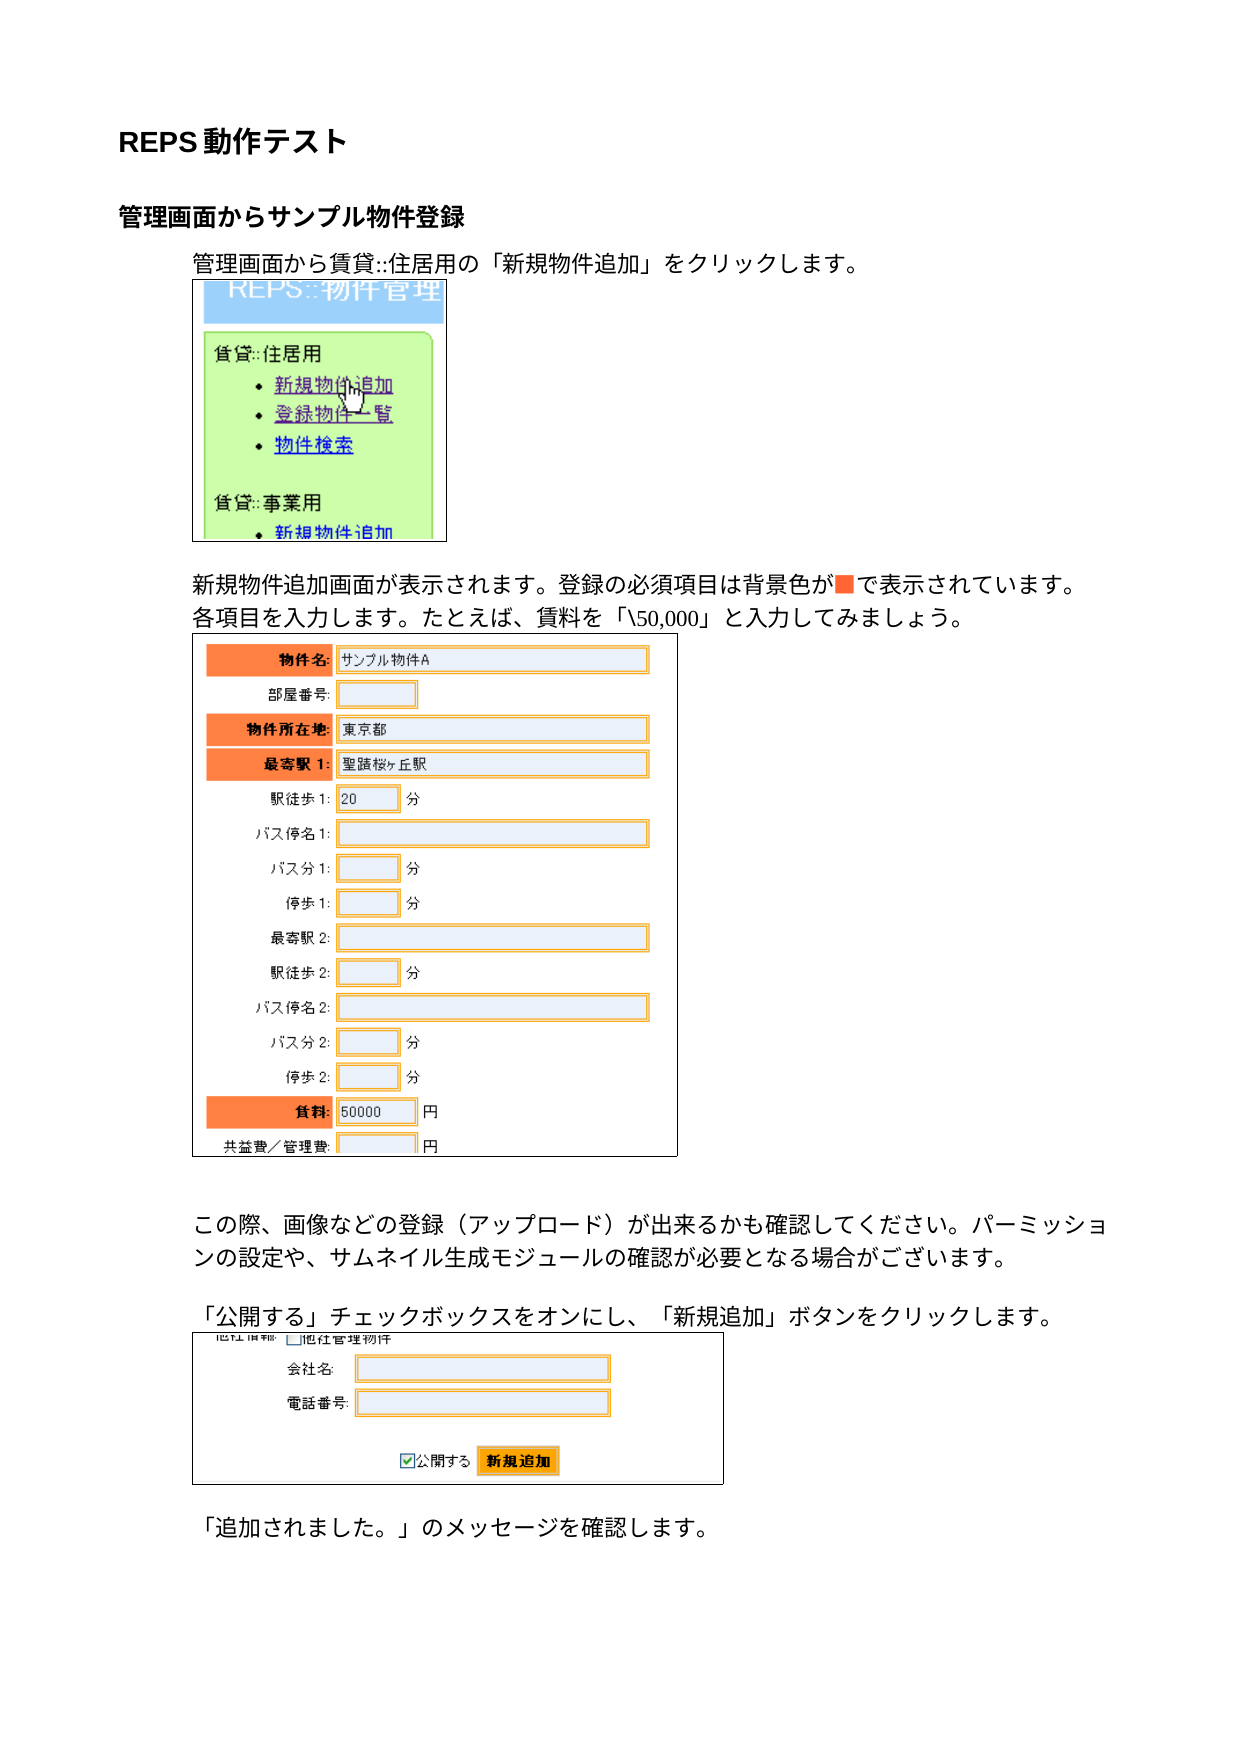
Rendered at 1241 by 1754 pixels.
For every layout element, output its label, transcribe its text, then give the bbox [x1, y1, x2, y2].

text 「追加されました。」のメッセージを確認します。 [192, 1510, 1122, 1543]
subtitle REPS動作テスト [118, 118, 1122, 160]
picture [195, 1335, 720, 1482]
text この際、画像などの登録（アップロード）が出来るかも確認してください。パーミッションの設定や、サムネイル生成モジュールの確認が必要となる場合がございます。 [192, 1207, 1122, 1273]
text 新規物件追加画面が表示されます。登録の必須項目は背景色が■で表示されています。 [192, 567, 1122, 600]
text 管理画面から賃貸::住居用の「新規物件追加」をクリックします。 [192, 246, 1122, 279]
subtitle 管理画面からサンプル物件登録 [118, 197, 1122, 233]
text 各項目を入力します。たとえば、賃料を「\50,000」と入力してみましょう。 [192, 600, 1122, 633]
picture [195, 636, 674, 1153]
text 「公開する」チェックボックスをオンにし、「新規追加」ボタンをクリックします。 [192, 1299, 1122, 1332]
picture [195, 281, 444, 539]
